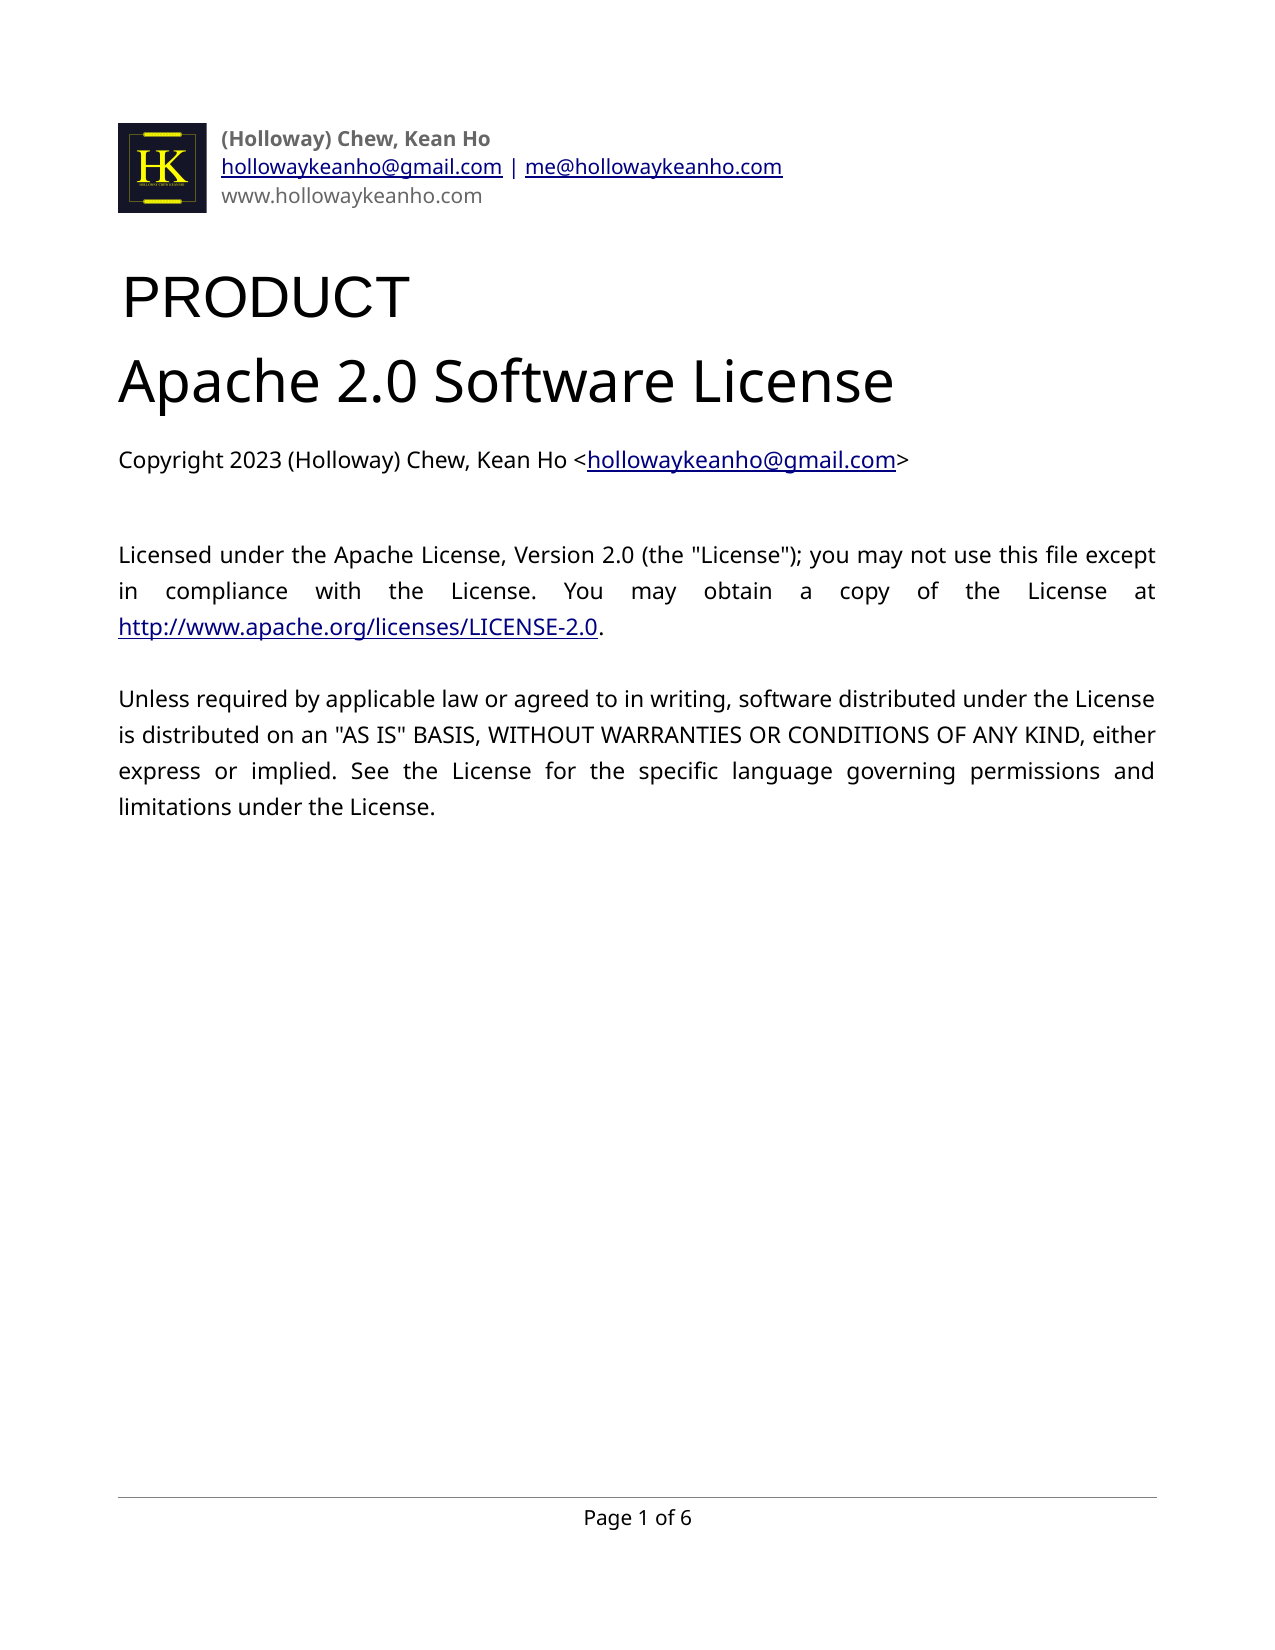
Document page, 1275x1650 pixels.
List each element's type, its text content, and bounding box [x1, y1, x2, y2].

text Unless required by applicable law or agreed to in writing, software distributed under the License is distributed on an "AS IS" BASIS, WITHOUT WARRANTIES OR CONDITIONS OF ANY KIND, either express or implied. See the License for the specific language governing permissions and limitations under the License. [118, 683, 1157, 822]
picture [118, 123, 207, 213]
text Copyright 2023 (Holloway) Chew, Kean Ho <hollowaykeanho@gmail.com> [118, 443, 1157, 475]
title Apache 2.0 Software License [118, 340, 1157, 420]
text Licensed under the Apache License, Version 2.0 (the "License"); you may not use this file except in compliance with the License. You may obtain a copy of the License at http://www.apache.org/licenses/LICENSE-2.0. [118, 539, 1157, 642]
